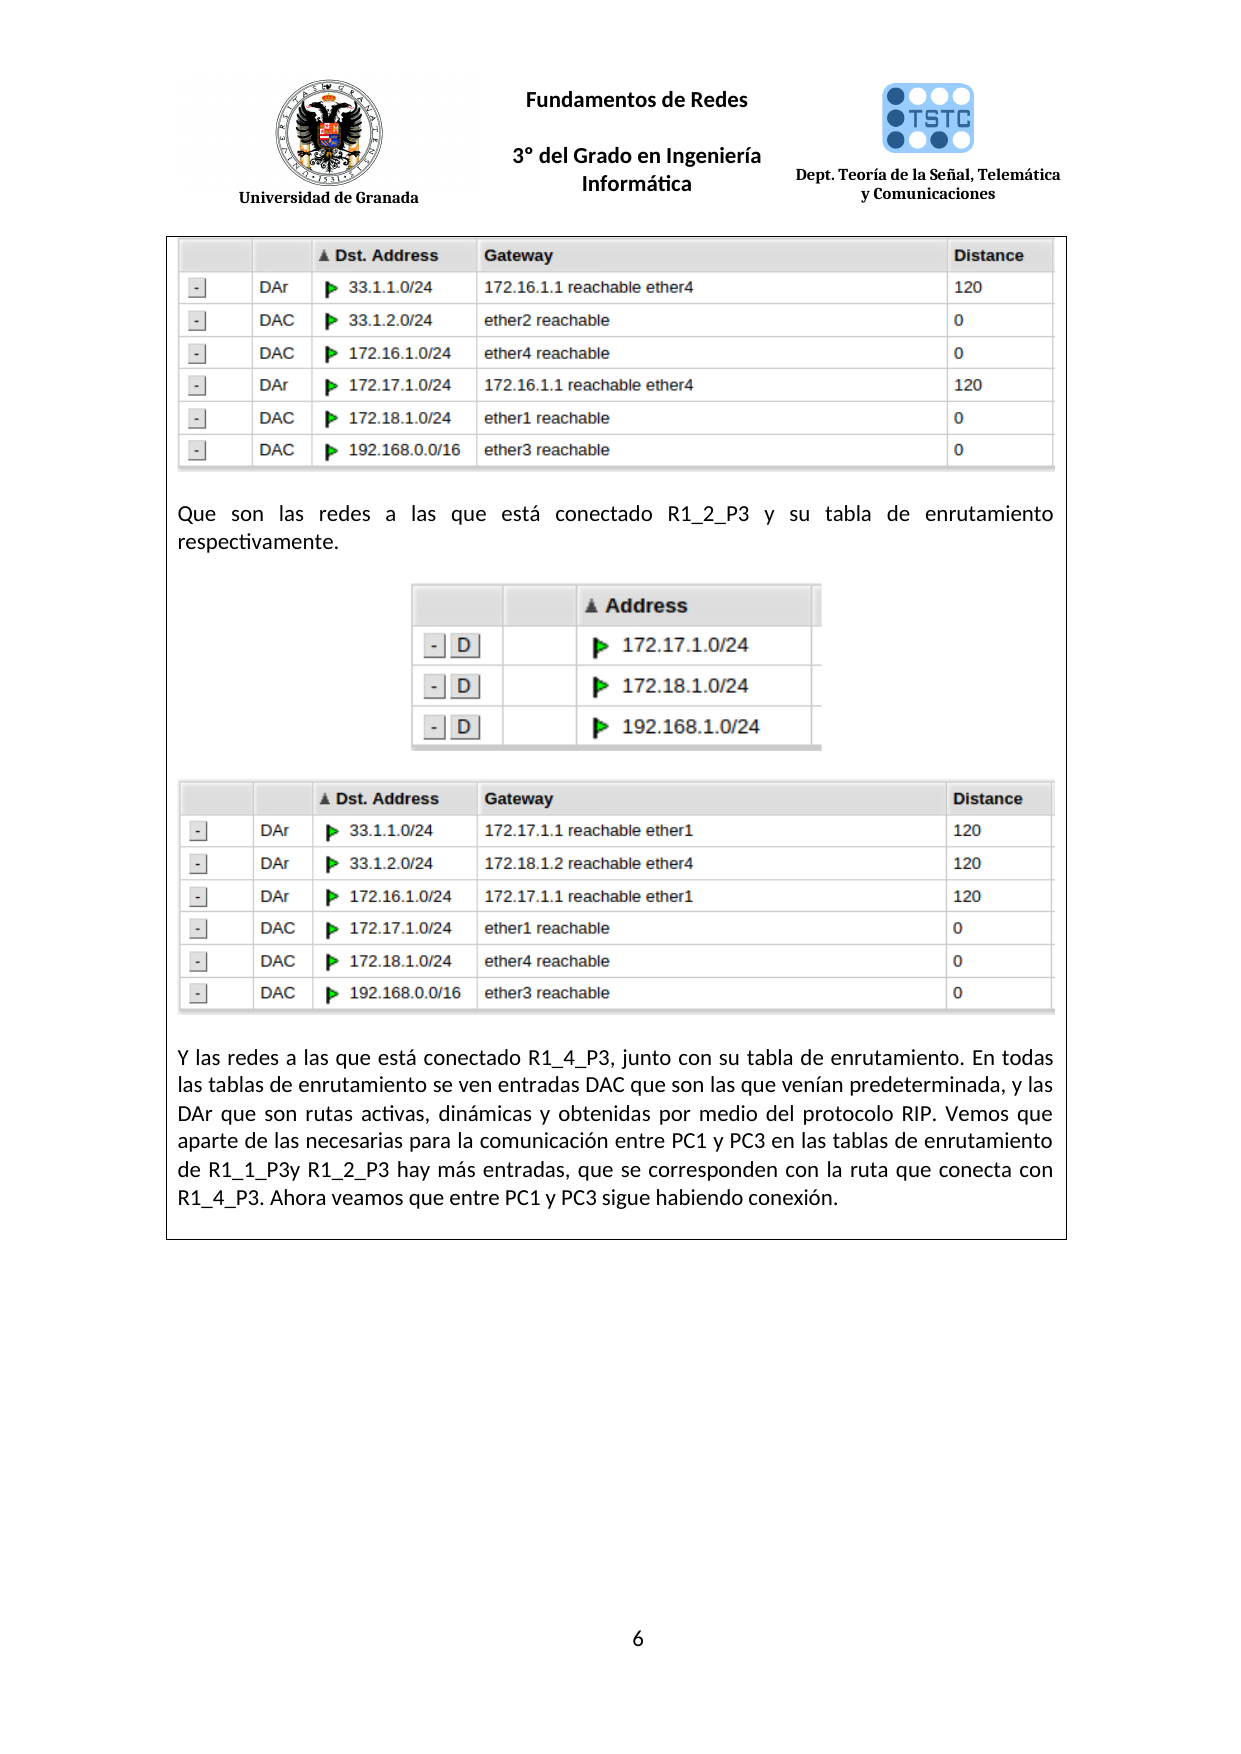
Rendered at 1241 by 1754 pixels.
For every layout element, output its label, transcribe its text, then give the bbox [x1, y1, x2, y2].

picture [177, 237, 1055, 472]
picture [410, 583, 822, 751]
table_header Que son las redes a las que está conectado R1_2_P3 y su tabla de enrutamiento respectivamente. Y las redes a las que está conectado R1_4_P3, junto con su tabla de enrutamiento. En todas las tablas de enrutamiento se ven entradas DAC que son las que venían predeterminada, y las DAr que son rutas activas, dinámicas y obtenidas por medio del protocolo RIP. Vemos que aparte de las necesarias para la comunicación entre PC1 y PC3 en las tablas de enrutamiento de R1_1_P3y R1_2_P3 hay más entradas, que se corresponden con la ruta que conecta con R1_4_P3. Ahora veamos que entre PC1 y PC3 sigue habiendo conexión. [167, 237, 1066, 1239]
picture [178, 73, 479, 189]
picture [177, 779, 1055, 1015]
